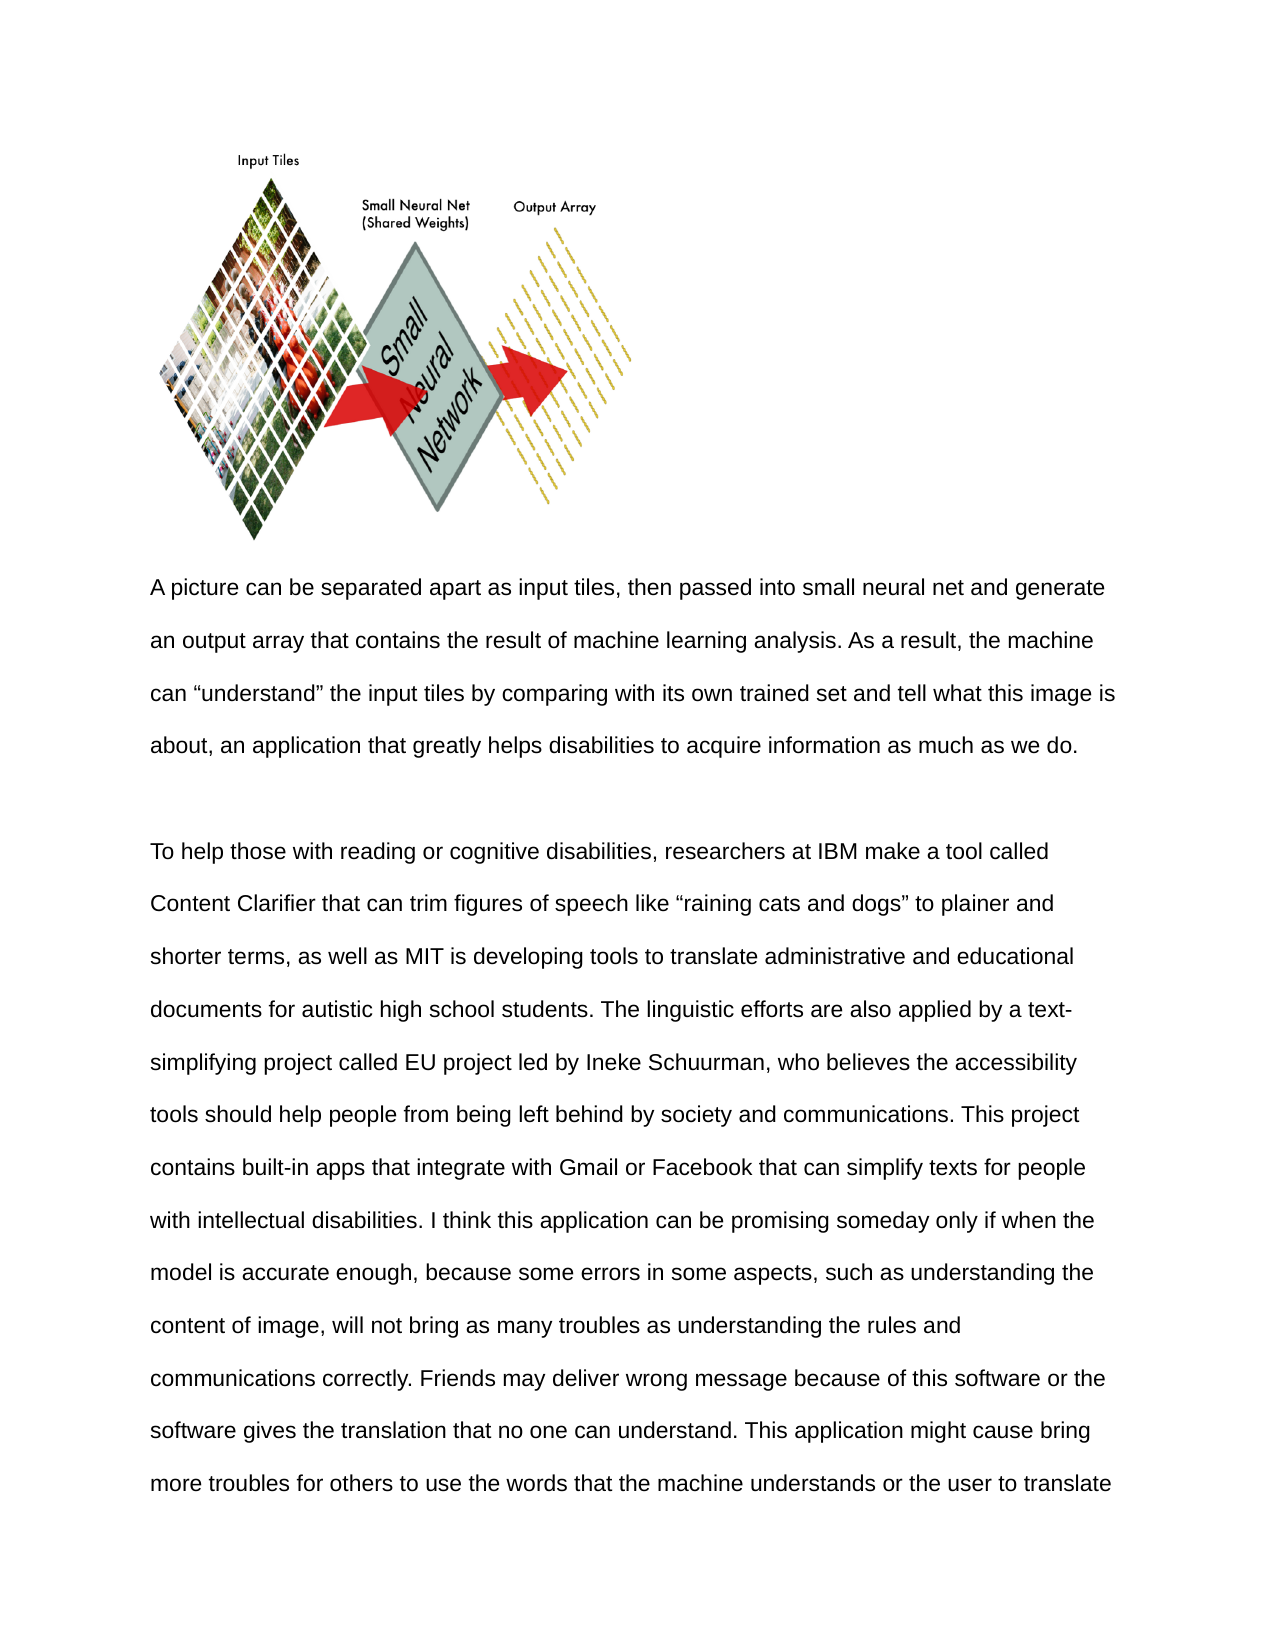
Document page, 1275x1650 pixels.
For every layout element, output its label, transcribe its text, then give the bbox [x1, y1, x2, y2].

text To help those with reading or cognitive disabilities, researchers at IBM make a tool called Content Clarifier that can trim figures of speech like “raining cats and dogs” to plainer and shorter terms, as well as MIT is developing tools to translate administrative and educational documents for autistic high school students. The linguistic efforts are also applied by a text-simplifying project called EU project led by Ineke Schuurman, who believes the accessibility tools should help people from being left behind by society and communications. This project contains built-in apps that integrate with Gmail or Facebook that can simplify texts for people with intellectual disabilities. I think this application can be promising someday only if when the model is accurate enough, because some errors in some aspects, such as understanding the content of image, will not bring as many troubles as understanding the rules and communications correctly. Friends may deliver wrong message because of this software or the software gives the translation that no one can understand. This application might cause bring more troubles for others to use the words that the machine understands or the user to translate [150, 838, 1125, 1496]
text A picture can be separated apart as input tiles, then passed into small neural net and generate an output array that contains the result of machine learning analysis. As a result, the machine can “understand” the input tiles by comparing with its own trained set and tell what this image is about, an application that greatly helps disabilities to acquire information as much as we do. [150, 574, 1125, 758]
picture [150, 150, 636, 548]
